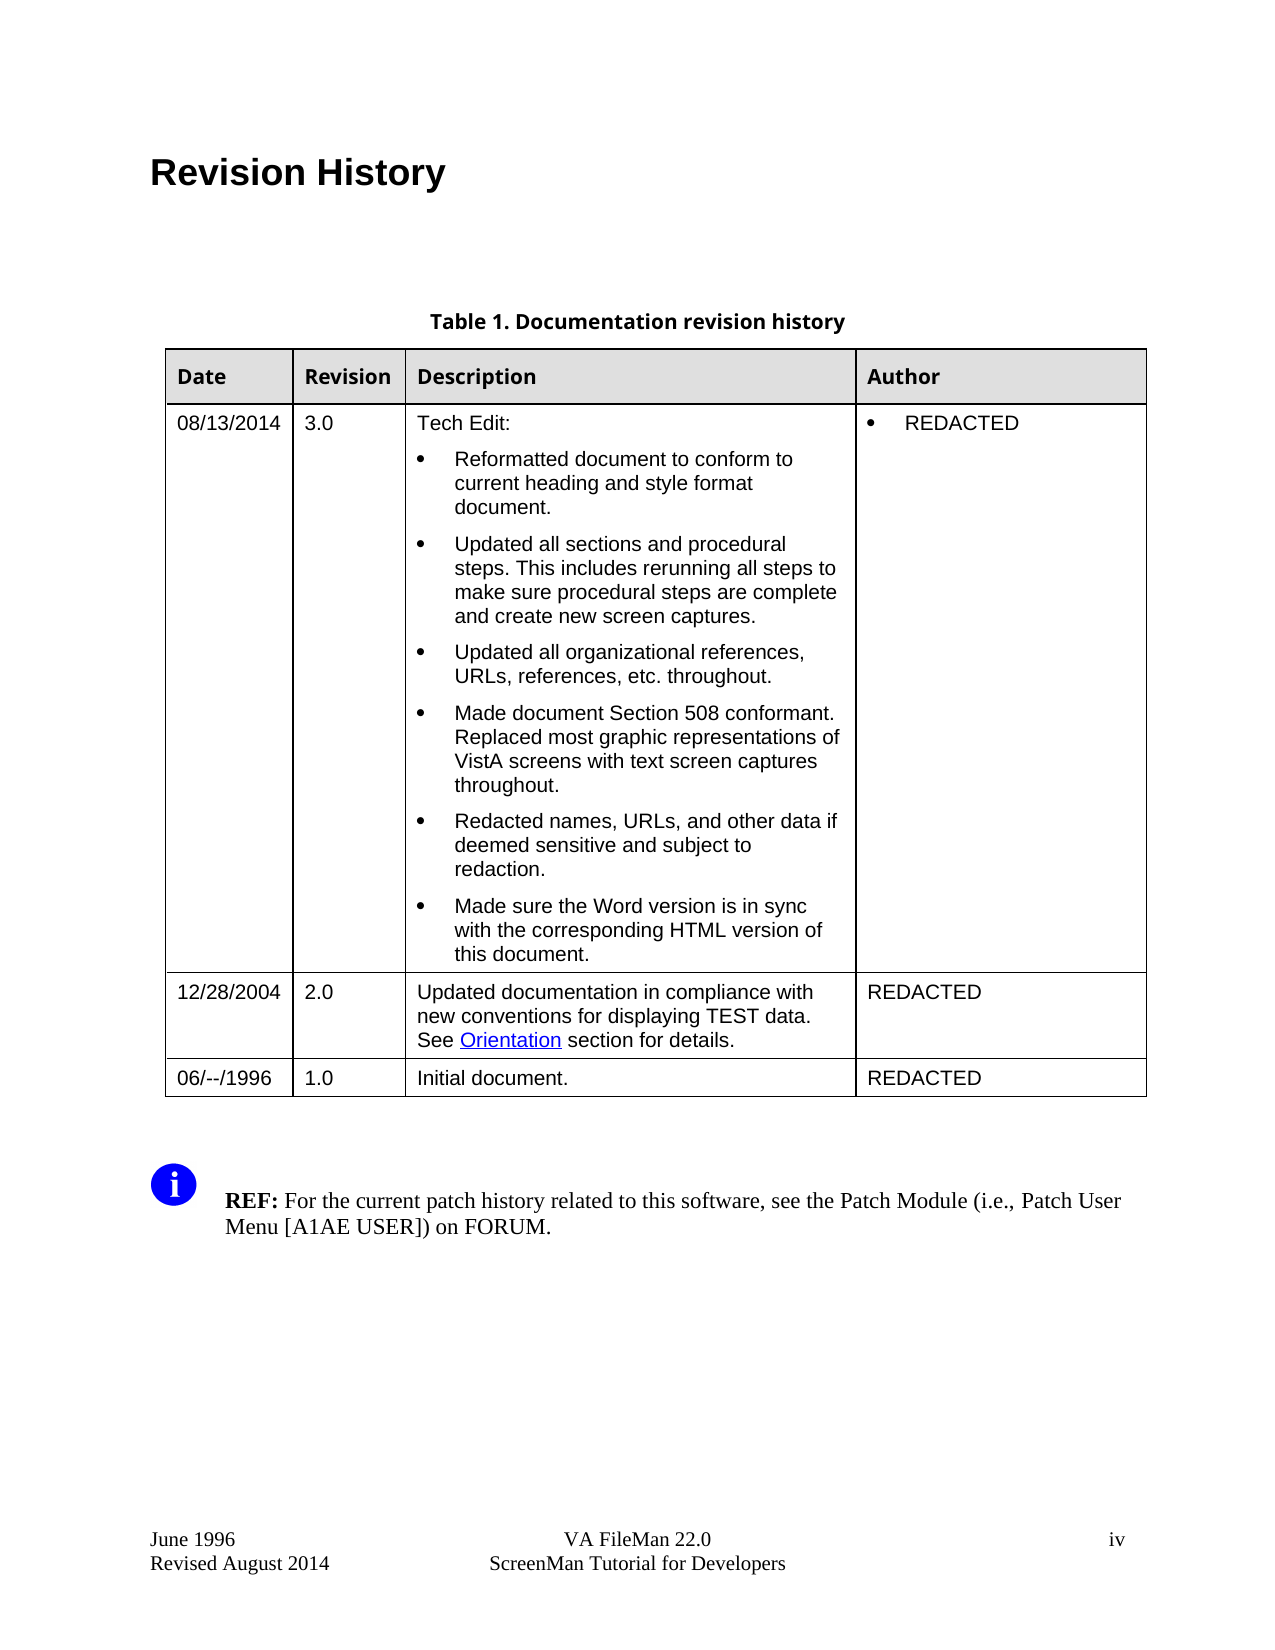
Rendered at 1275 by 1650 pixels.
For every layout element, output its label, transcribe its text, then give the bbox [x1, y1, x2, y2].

picture [150, 1161, 197, 1208]
table_header Author [857, 350, 1146, 403]
table_header Description [406, 350, 855, 403]
table_cell REDACTED [857, 405, 1146, 972]
table_cell REDACTED [857, 973, 1146, 1058]
table_cell REDACTED [857, 1059, 1146, 1096]
table_cell Updated documentation in compliance with new conventions for displaying TEST data. See Orientation section for details. [406, 973, 855, 1058]
table_header Revision [294, 350, 405, 403]
table_cell 06/--/1996 [166, 1059, 292, 1096]
table_cell 08/13/2014 [166, 404, 292, 972]
text Table 1. Documentation revision history [150, 307, 1125, 335]
table_cell 1.0 [294, 1059, 405, 1096]
subtitle Revision History [150, 150, 1125, 193]
table_cell Initial document. [406, 1059, 855, 1096]
table_cell 2.0 [294, 973, 405, 1058]
table_cell 12/28/2004 [166, 973, 292, 1058]
table_cell 3.0 [294, 405, 405, 972]
text REF: For the current patch history related to this software, see the Patch Module (i.e., Patch User Menu [A1AE USER]) on FORUM. [150, 1161, 1125, 1239]
table_cell Tech Edit: Reformatted document to conform to current heading and style format document. Updated all sections and procedural steps. This includes rerunning all steps to make sure procedural steps are complete and create new screen captures. Updated all organizational references, URLs, references, etc. throughout. Made document Section 508 conformant. Replaced most graphic representations of VistA screens with text screen captures throughout. Redacted names, URLs, and other data if deemed sensitive and subject to redaction. Made sure the Word version is in sync with the corresponding HTML version of this document. [406, 405, 855, 972]
table_header Date [166, 350, 292, 403]
